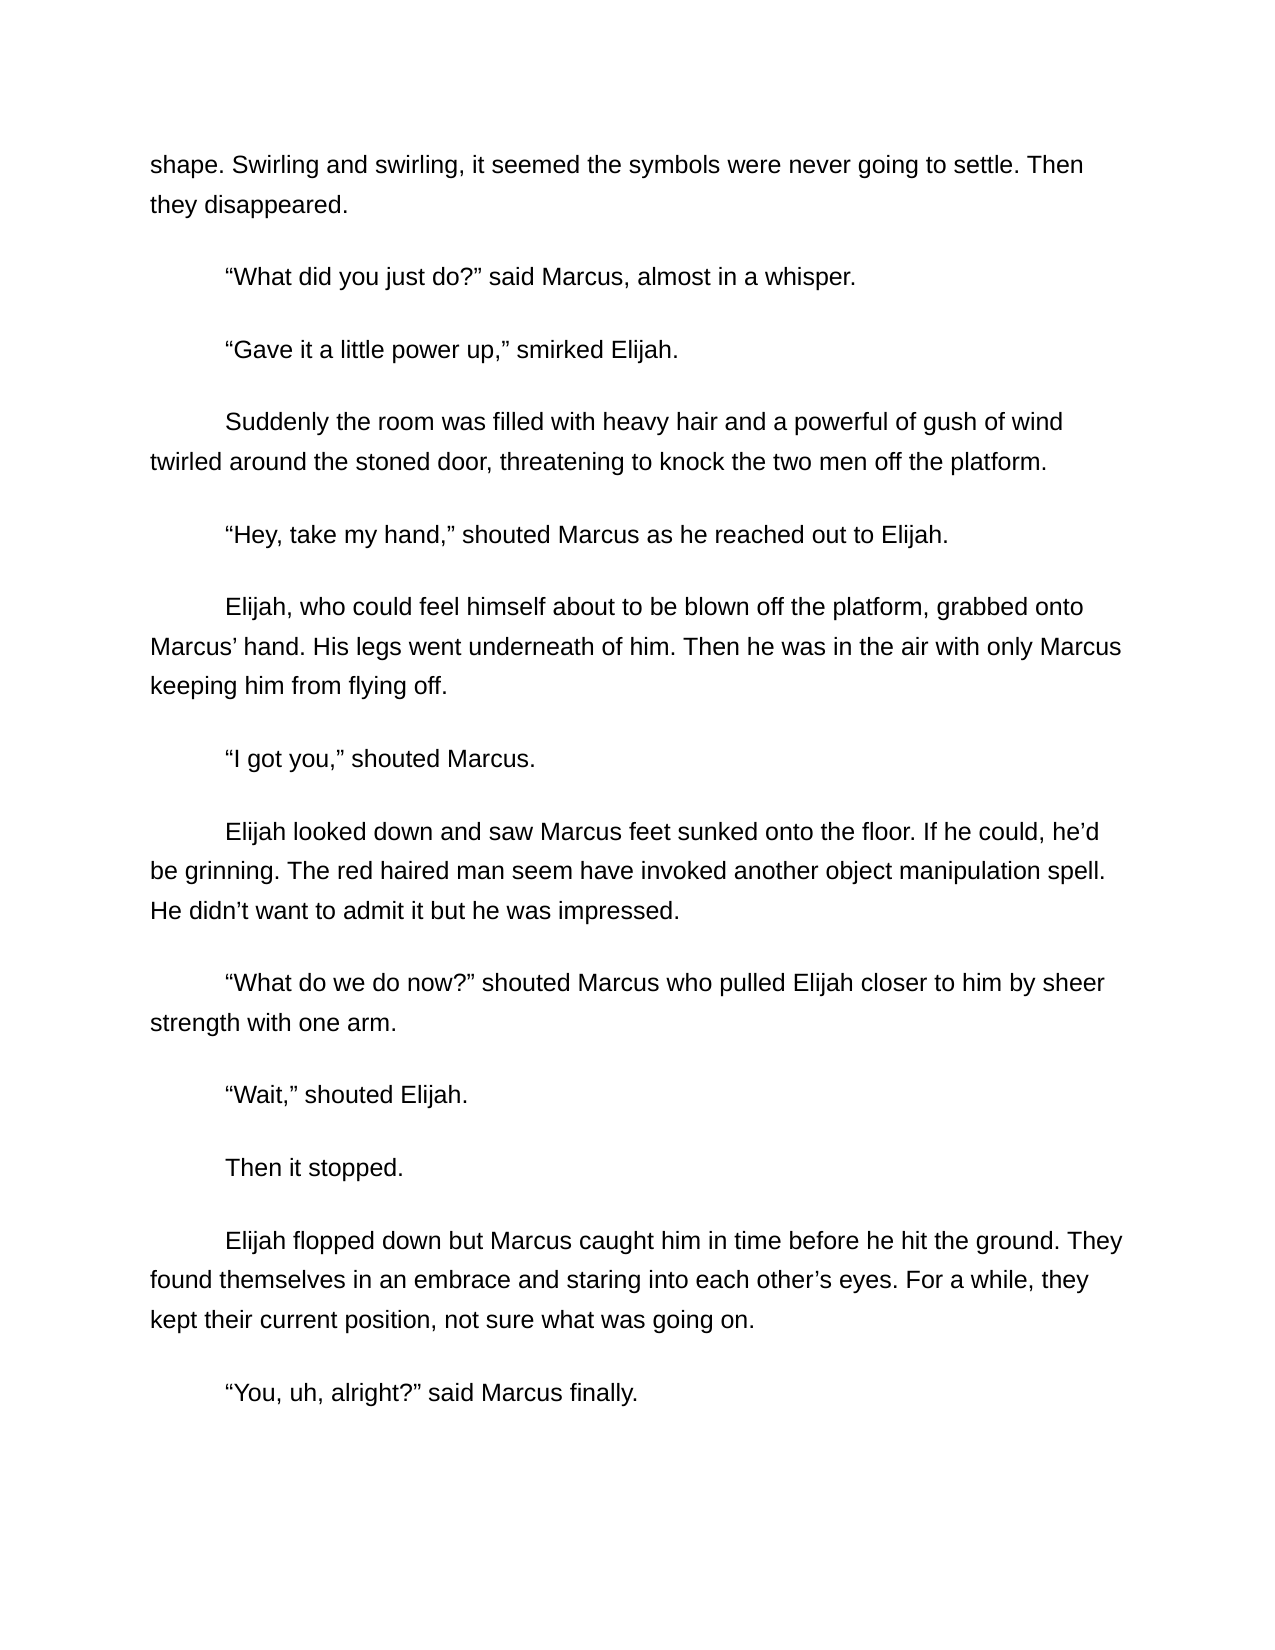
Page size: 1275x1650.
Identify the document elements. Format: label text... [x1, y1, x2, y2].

text shape. Swirling and swirling, it seemed the symbols were never going to settle. Then they disappeared. [150, 150, 1125, 218]
text Then it stopped. [150, 1153, 1125, 1182]
text “What did you just do?” said Marcus, almost in a whisper. [150, 262, 1125, 291]
text “Gave it a little power up,” smirked Elijah. [150, 335, 1125, 363]
text Elijah, who could feel himself about to be blown off the platform, grabbed onto Marcus’ hand. His legs went underneath of him. Then he was in the air with only Marcus keeping him from flying off. [150, 592, 1125, 700]
text “Wait,” shouted Elijah. [150, 1081, 1125, 1109]
text “What do we do now?” shouted Marcus who pulled Elijah closer to him by sheer strength with one arm. [150, 968, 1125, 1037]
text Elijah flopped down but Marcus caught him in time before he hit the ground. They found themselves in an embrace and staring into each other’s eyes. For a while, they kept their current position, not sure what was going on. [150, 1226, 1125, 1334]
text “You, uh, alright?” said Marcus finally. [150, 1377, 1125, 1406]
text Elijah looked down and saw Marcus feet sunked onto the floor. If he could, he’d be grinning. The red haired man seem have invoked another object manipulation spell. He didn’t want to admit it but he was impressed. [150, 817, 1125, 924]
text “Hey, take my hand,” shouted Marcus as he reached out to Elijah. [150, 519, 1125, 548]
text Suddenly the room was filled with heavy hair and a powerful of gush of wind twirled around the stoned door, threatening to knock the two men off the platform. [150, 407, 1125, 476]
text “I got you,” shouted Marcus. [150, 744, 1125, 773]
